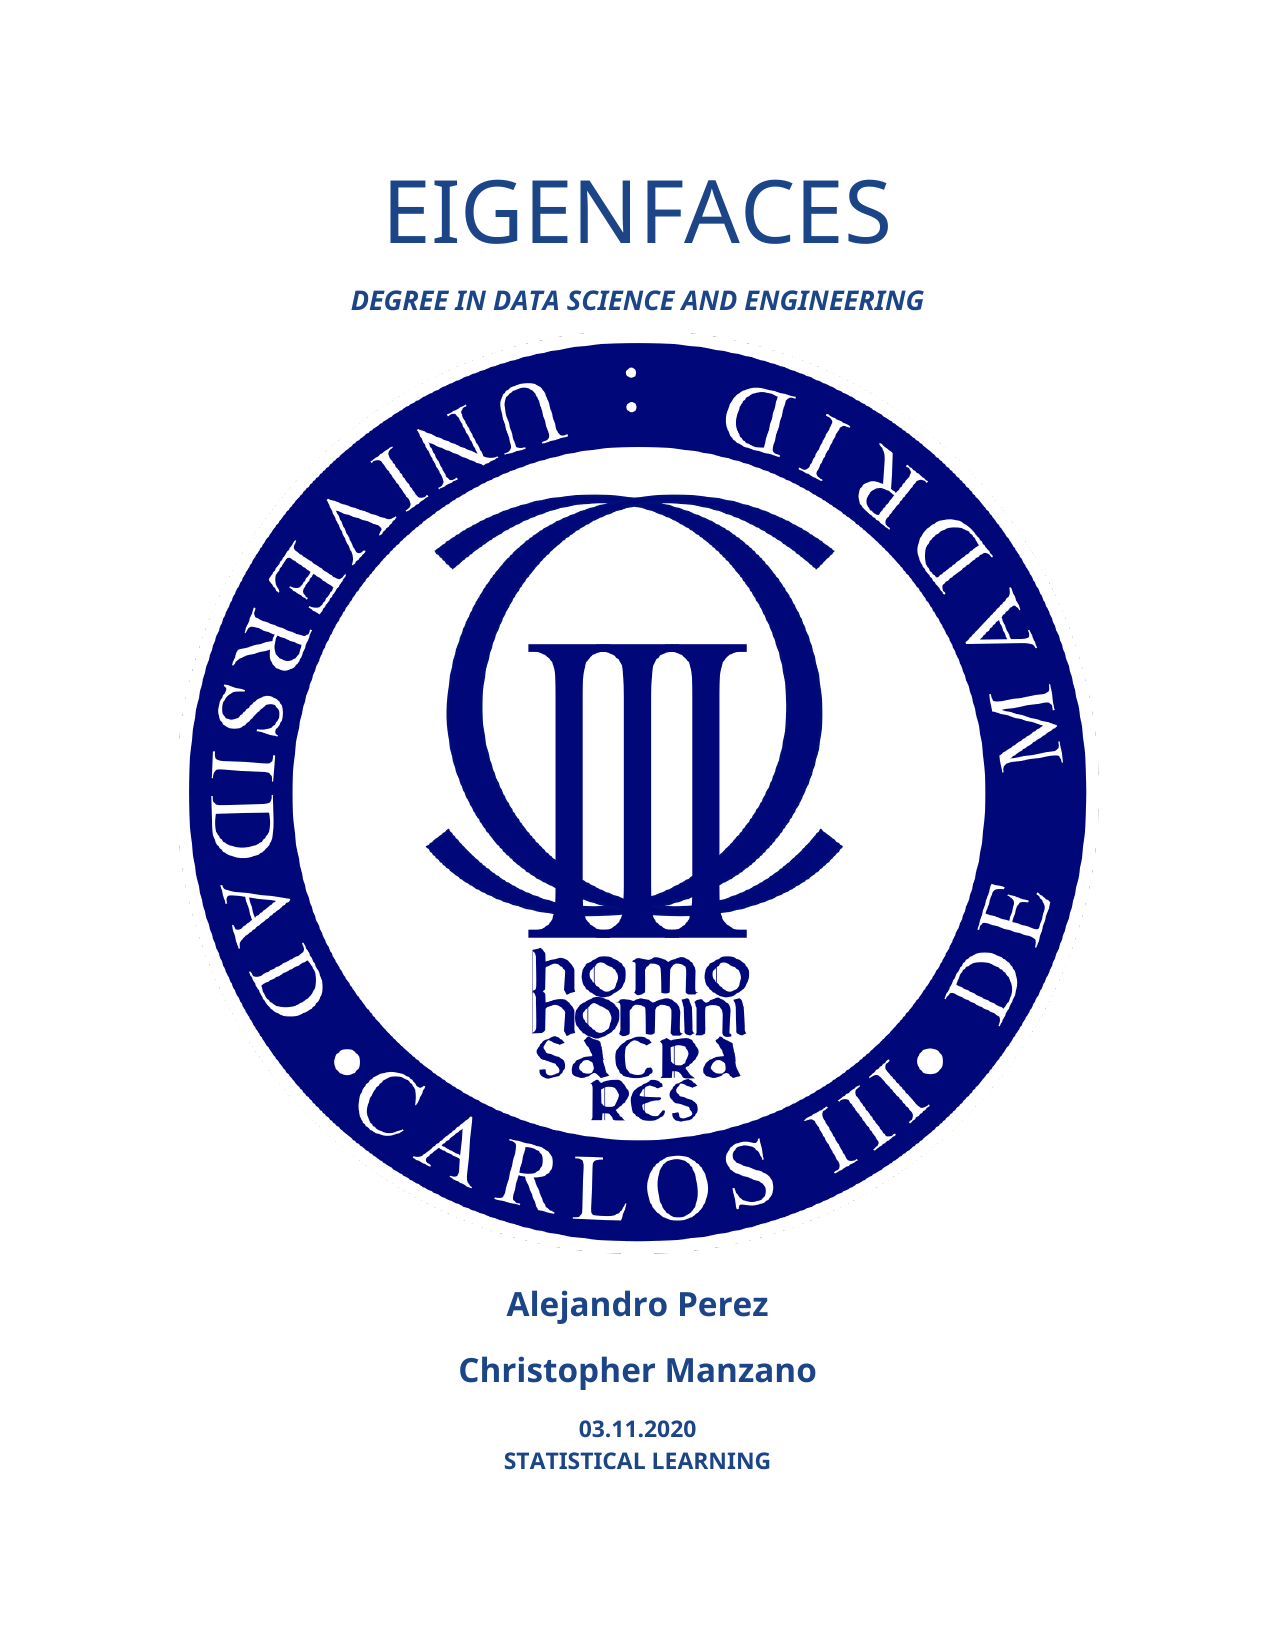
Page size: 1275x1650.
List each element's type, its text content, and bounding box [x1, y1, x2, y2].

picture [176, 331, 1099, 1254]
title EIGENFACES [150, 150, 1125, 269]
subtitle DEGREE IN DATA SCIENCE AND ENGINEERING [150, 282, 1125, 318]
text Christopher Manzano [150, 1347, 1125, 1392]
text STATISTICAL LEARNING [150, 1444, 1125, 1476]
text Alejandro Perez [150, 1281, 1125, 1326]
text 03.11.2020 [150, 1413, 1125, 1444]
